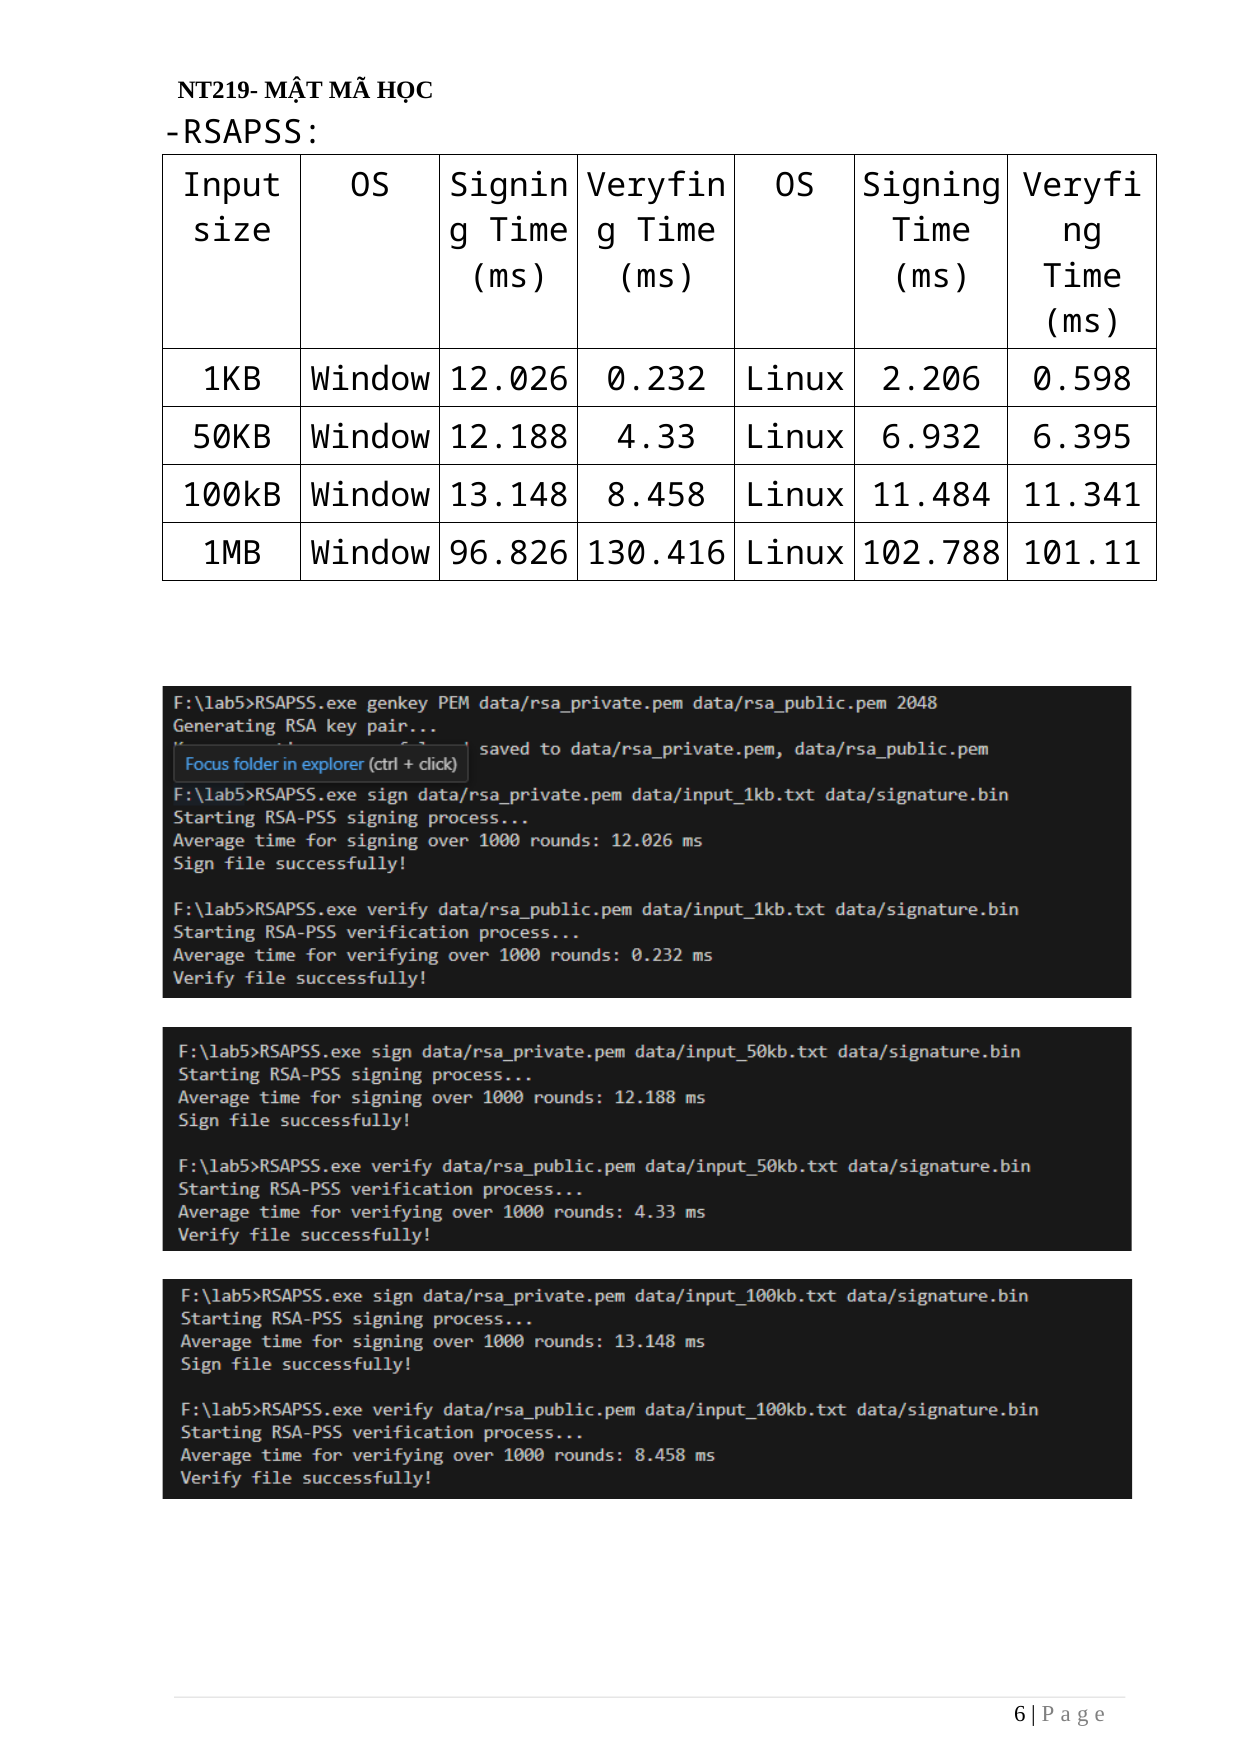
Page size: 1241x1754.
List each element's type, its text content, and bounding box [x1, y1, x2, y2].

table_cell Window [301, 523, 439, 579]
table_cell 4.33 [578, 407, 734, 464]
table_cell Linux [735, 523, 854, 579]
table_header Veryfing Time (ms) [578, 155, 734, 348]
table_cell 101.11 [1008, 523, 1156, 579]
table_cell 0.598 [1008, 349, 1156, 406]
table_cell 6.932 [855, 407, 1007, 464]
table_cell Linux [735, 349, 854, 406]
table_cell 13.148 [440, 465, 577, 522]
table_cell 12.026 [440, 349, 577, 406]
table_cell 2.206 [855, 349, 1007, 406]
table_cell 11.484 [855, 465, 1007, 522]
picture [162, 1027, 1132, 1251]
table_cell 1KB [163, 349, 300, 406]
table_cell 6.395 [1008, 407, 1156, 464]
table_cell 102.788 [855, 523, 1007, 579]
table_cell Linux [735, 465, 854, 522]
table_header OS [735, 155, 854, 348]
table_header Veryfing Time (ms) [1008, 155, 1156, 348]
text -RSAPSS: [162, 108, 1137, 154]
table_cell 8.458 [578, 465, 734, 522]
table_cell Window [301, 349, 439, 406]
table_header Signing Time (ms) [855, 155, 1007, 348]
table_header OS [301, 155, 439, 348]
table_header Input size [163, 155, 300, 348]
table_header Signing Time (ms) [440, 155, 577, 348]
table_cell 96.826 [440, 523, 577, 579]
table_cell 100kB [163, 465, 300, 522]
picture [162, 1279, 1133, 1499]
table_cell 50KB [163, 407, 300, 464]
table_cell Linux [735, 407, 854, 464]
table_cell 1MB [163, 523, 300, 579]
picture [162, 686, 1132, 998]
table_cell 130.416 [578, 523, 734, 579]
table_cell Window [301, 465, 439, 522]
table_cell Window [301, 407, 439, 464]
table_cell 0.232 [578, 349, 734, 406]
table_cell 12.188 [440, 407, 577, 464]
table_cell 11.341 [1008, 465, 1156, 522]
